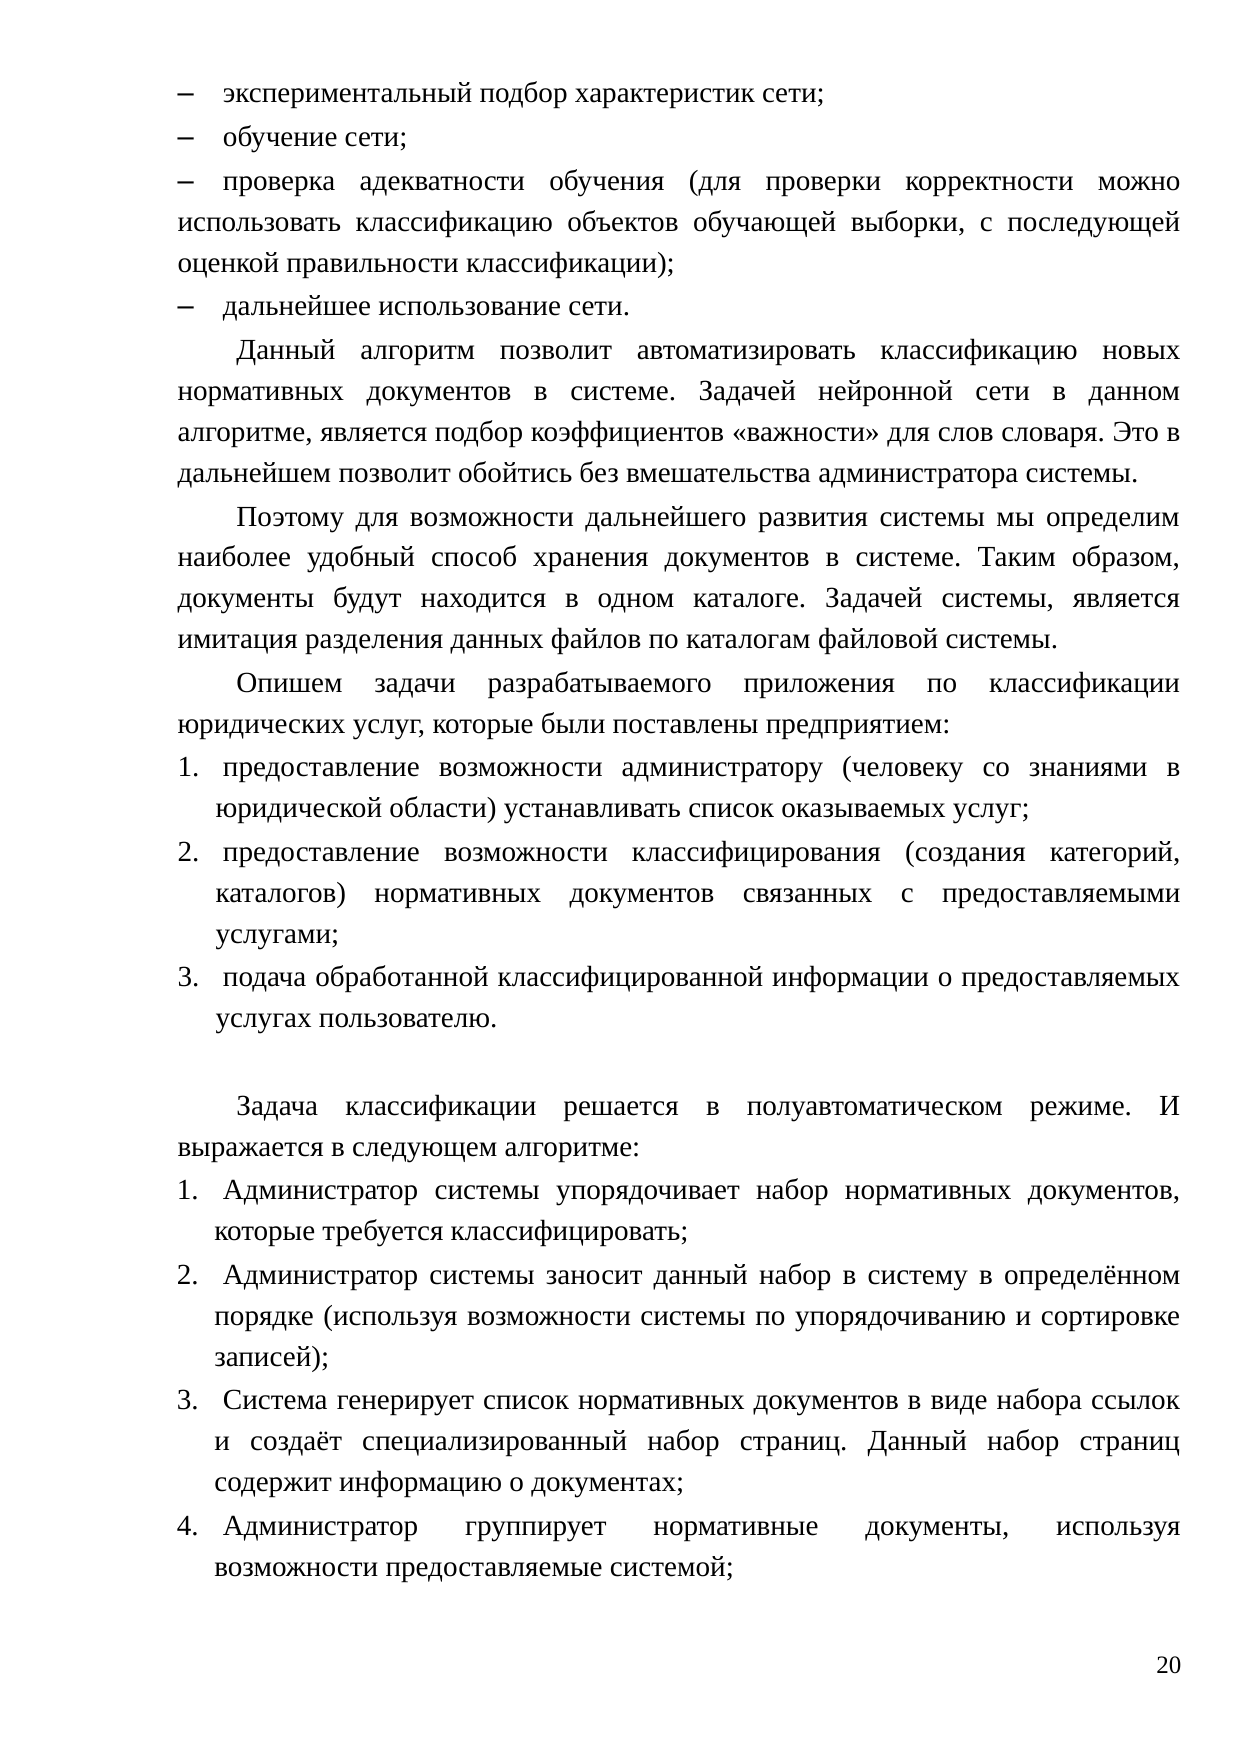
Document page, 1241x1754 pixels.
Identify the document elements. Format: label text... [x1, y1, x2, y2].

list дальнейшее использование сети. [177, 288, 1181, 322]
list обучение сети; [177, 119, 1181, 153]
text Данный алгоритм позволит автоматизировать классификацию новых нормативных документов в системе. Задачей нейронной сети в данном алгоритме, является подбор коэффициентов «важности» для слов словаря. Это в дальнейшем позволит обойтись без вмешательства администратора системы. [177, 332, 1181, 488]
list предоставление возможности администратору (человеку со знаниями в юридической области) устанавливать список оказываемых услуг; [177, 749, 1181, 824]
list Администратор группирует нормативные документы, используя возможности предоставляемые системой; [177, 1508, 1181, 1582]
text Опишем задачи разрабатываемого приложения по классификации юридических услуг, которые были поставлены предприятием: [177, 665, 1181, 739]
list экспериментальный подбор характеристик сети; [177, 75, 1181, 109]
list подача обработанной классифицированной информации о предоставляемых услугах пользователю. [177, 959, 1181, 1034]
list проверка адекватности обучения (для проверки корректности можно использовать классификацию объектов обучающей выборки, с последующей оценкой правильности классификации); [177, 163, 1181, 278]
list Система генерирует список нормативных документов в виде набора ссылок и создаёт специализированный набор страниц. Данный набор страниц содержит информацию о документах; [177, 1382, 1181, 1498]
list Администратор системы упорядочивает набор нормативных документов, которые требуется классифицировать; [177, 1172, 1181, 1247]
list Администратор системы заносит данный набор в систему в определённом порядке (используя возможности системы по упорядочиванию и сортировке записей); [177, 1257, 1181, 1372]
text Задача классификации решается в полуавтоматическом режиме. И выражается в следующем алгоритме: [177, 1088, 1181, 1162]
text Поэтому для возможности дальнейшего развития системы мы определим наиболее удобный способ хранения документов в системе. Таким образом, документы будут находится в одном каталоге. Задачей системы, является имитация разделения данных файлов по каталогам файловой системы. [177, 499, 1181, 655]
list предоставление возможности классифицирования (создания категорий, каталогов) нормативных документов связанных с предоставляемыми услугами; [177, 834, 1181, 949]
